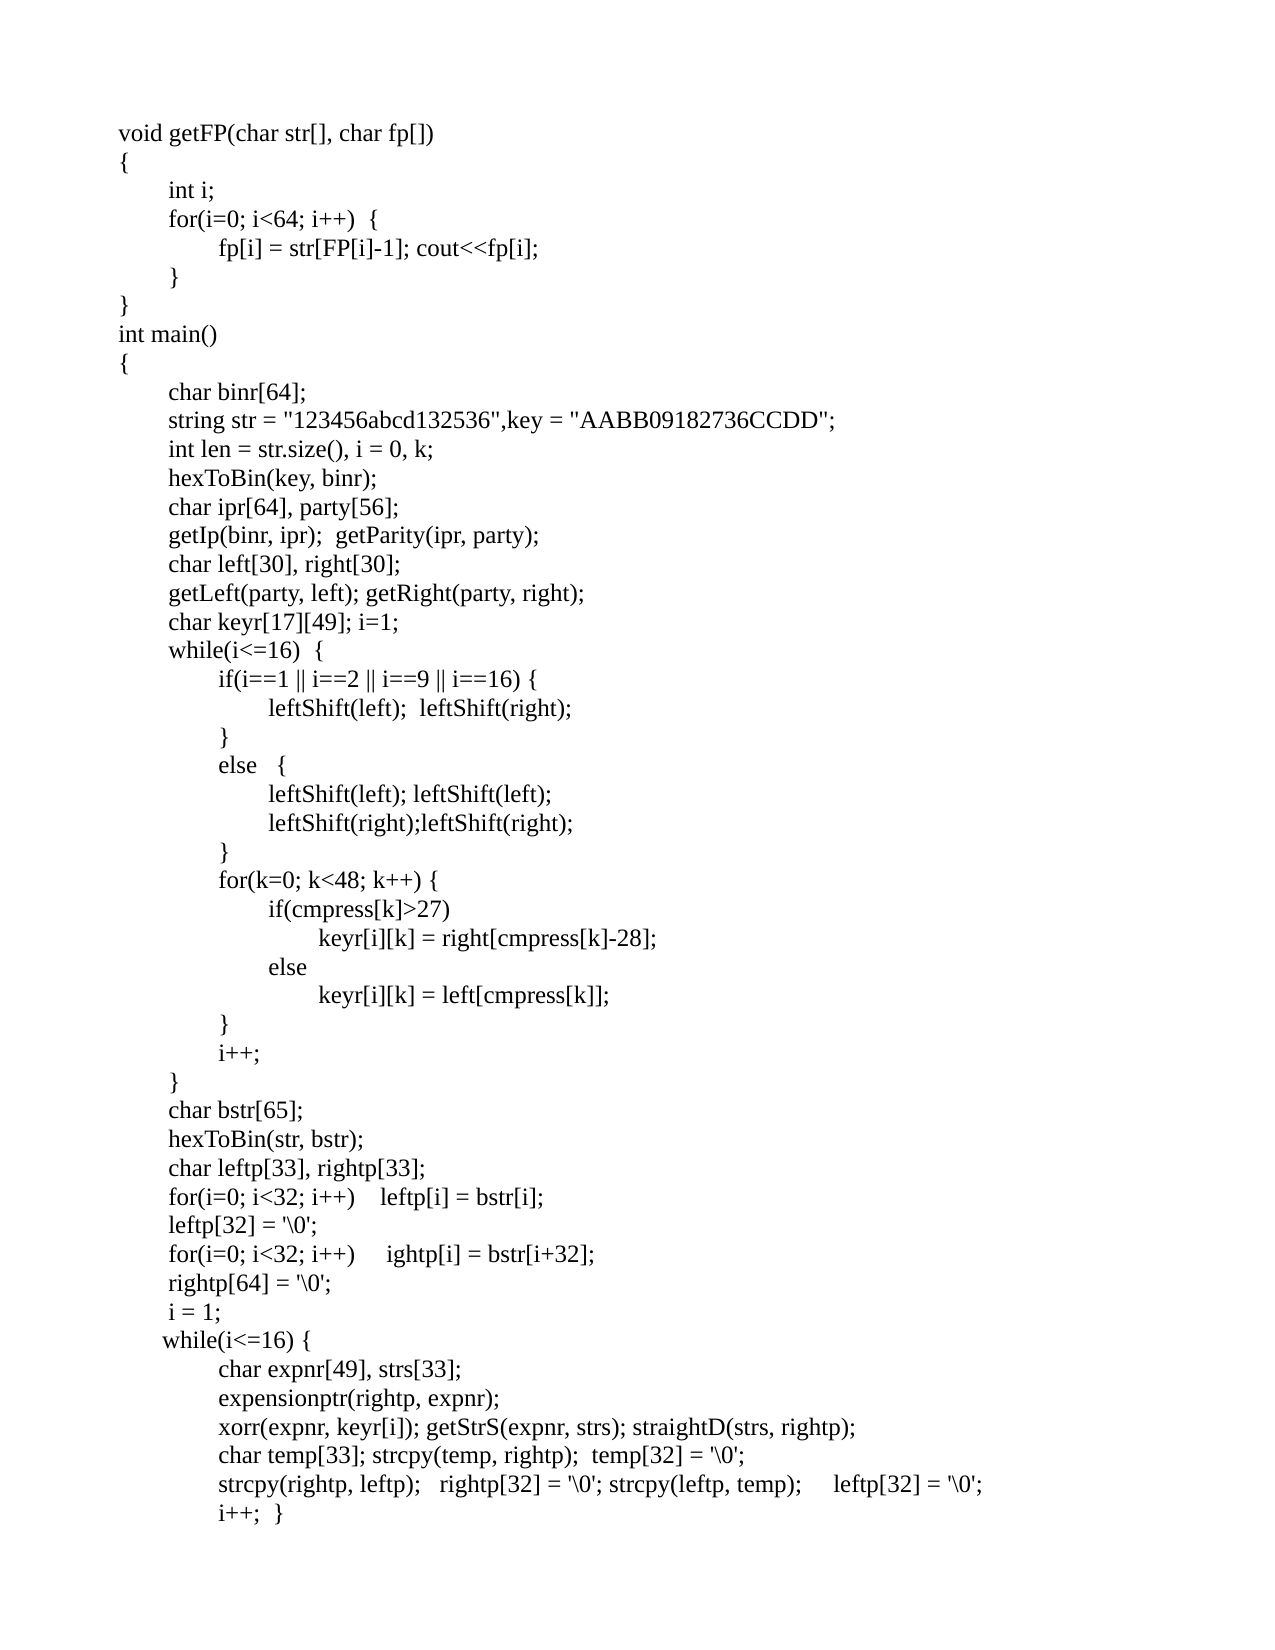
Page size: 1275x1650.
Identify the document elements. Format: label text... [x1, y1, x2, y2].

text for(i=0; i<32; i++) ightp[i] = bstr[i+32]; [118, 1239, 1157, 1268]
text leftShift(left); leftShift(right); [118, 693, 1157, 722]
text else { [118, 751, 1157, 779]
text string str = "123456abcd132536",key = "AABB09182736CCDD"; [118, 406, 1157, 434]
text char leftp[33], rightp[33]; [118, 1153, 1157, 1182]
text leftShift(left); leftShift(left); [118, 779, 1157, 808]
text int i; [118, 176, 1157, 204]
text } [118, 291, 1157, 319]
text keyr[i][k] = left[cmpress[k]]; [118, 981, 1157, 1009]
text expensionptr(rightp, expnr); [118, 1383, 1157, 1412]
text rightp[64] = '\0'; [118, 1268, 1157, 1297]
text char left[30], right[30]; [118, 549, 1157, 578]
text i = 1; [118, 1297, 1157, 1326]
text char temp[33]; strcpy(temp, rightp); temp[32] = '\0'; [118, 1441, 1157, 1469]
text else [118, 952, 1157, 981]
text char expnr[49], strs[33]; [118, 1354, 1157, 1383]
text hexToBin(str, bstr); [118, 1124, 1157, 1153]
text int len = str.size(), i = 0, k; [118, 434, 1157, 463]
text } [118, 1009, 1157, 1038]
text } [118, 1067, 1157, 1096]
text getIp(binr, ipr); getParity(ipr, party); [118, 521, 1157, 549]
text { [118, 147, 1157, 176]
text if(cmpress[k]>27) [118, 894, 1157, 923]
text for(i=0; i<64; i++) { [118, 204, 1157, 233]
text } [118, 722, 1157, 751]
text } [118, 262, 1157, 291]
text char ipr[64], party[56]; [118, 492, 1157, 521]
text i++; } [118, 1498, 1157, 1527]
text hexToBin(key, binr); [118, 463, 1157, 492]
text strcpy(rightp, leftp); rightp[32] = '\0'; strcpy(leftp, temp); leftp[32] = '\0'; [118, 1469, 1157, 1498]
text keyr[i][k] = right[cmpress[k]-28]; [118, 923, 1157, 952]
text for(i=0; i<32; i++) leftp[i] = bstr[i]; [118, 1182, 1157, 1211]
text while(i<=16) { [118, 1326, 1157, 1354]
text char binr[64]; [118, 377, 1157, 406]
text if(i==1 || i==2 || i==9 || i==16) { [118, 664, 1157, 693]
text } [118, 837, 1157, 866]
text xorr(expnr, keyr[i]); getStrS(expnr, strs); straightD(strs, rightp); [118, 1412, 1157, 1441]
text fp[i] = str[FP[i]-1]; cout<<fp[i]; [118, 233, 1157, 262]
text for(k=0; k<48; k++) { [118, 866, 1157, 894]
text char bstr[65]; [118, 1096, 1157, 1124]
text char keyr[17][49]; i=1; [118, 607, 1157, 636]
text leftp[32] = '\0'; [118, 1211, 1157, 1239]
text void getFP(char str[], char fp[]) [118, 118, 1157, 147]
text int main() [118, 319, 1157, 348]
text leftShift(right);leftShift(right); [118, 808, 1157, 837]
text getLeft(party, left); getRight(party, right); [118, 578, 1157, 607]
text i++; [118, 1038, 1157, 1067]
text while(i<=16) { [118, 636, 1157, 664]
text { [118, 348, 1157, 377]
